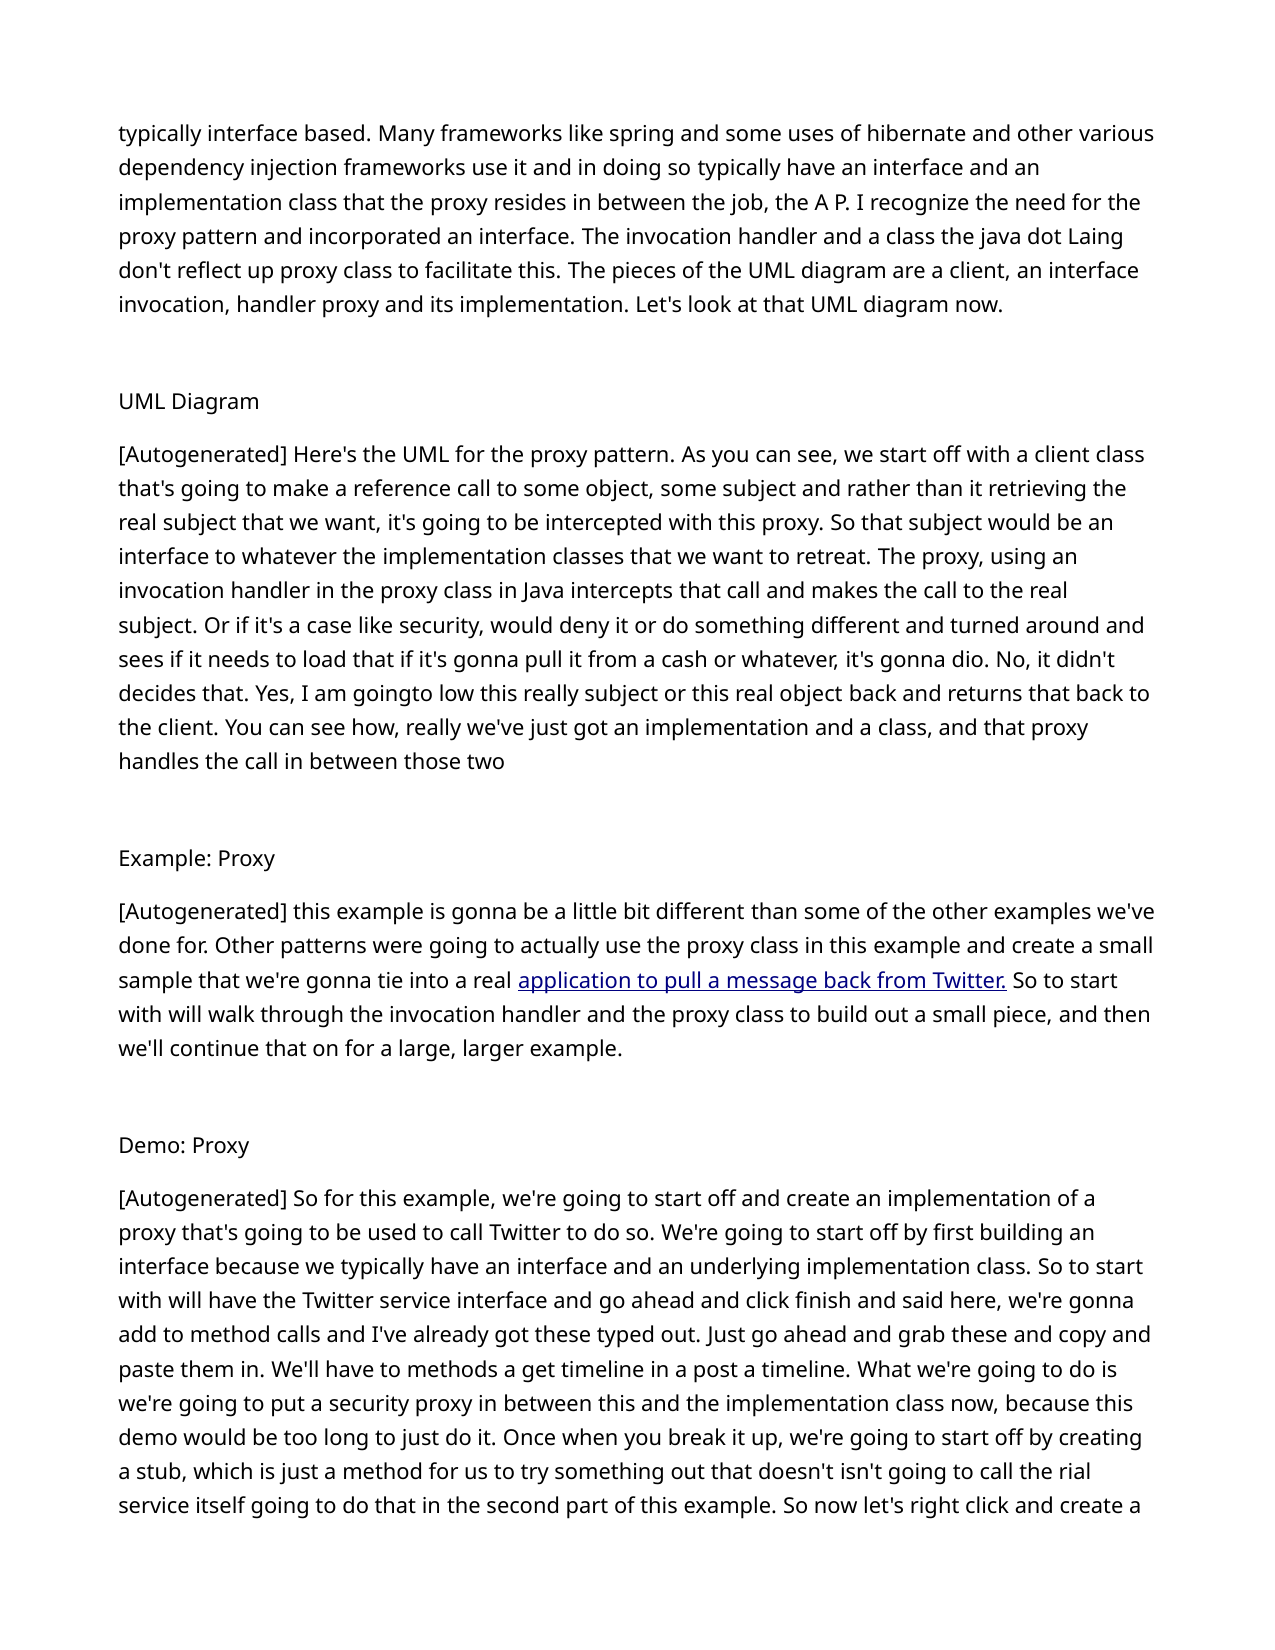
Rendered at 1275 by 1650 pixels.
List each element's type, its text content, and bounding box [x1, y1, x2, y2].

text [Autogenerated] Here's the UML for the proxy pattern. As you can see, we start off with a client class that's going to make a reference call to some object, some subject and rather than it retrieving the real subject that we want, it's going to be intercepted with this proxy. So that subject would be an interface to whatever the implementation classes that we want to retreat. The proxy, using an invocation handler in the proxy class in Java intercepts that call and makes the call to the real subject. Or if it's a case like security, would deny it or do something different and turned around and sees if it needs to load that if it's gonna pull it from a cash or whatever, it's gonna dio. No, it didn't decides that. Yes, I am goingto low this really subject or this real object back and returns that back to the client. You can see how, really we've just got an implementation and a class, and that proxy handles the call in between those two [118, 439, 1157, 776]
text [Autogenerated] this example is gonna be a little bit different than some of the other examples we've done for. Other patterns were going to actually use the proxy class in this example and create a small sample that we're gonna tie into a real application to pull a message back from Twitter. So to start with will walk through the invocation handler and the proxy class to build out a small piece, and then we'll continue that on for a large, larger example. [118, 896, 1157, 1063]
subtitle UML Diagram [118, 386, 1157, 415]
subtitle Example: Proxy [118, 843, 1157, 873]
subtitle Demo: Proxy [118, 1129, 1157, 1159]
text [Autogenerated] So for this example, we're going to start off and create an implementation of a proxy that's going to be used to call Twitter to do so. We're going to start off by first building an interface because we typically have an interface and an underlying implementation class. So to start with will have the Twitter service interface and go ahead and click finish and said here, we're gonna add to method calls and I've already got these typed out. Just go ahead and grab these and copy and paste them in. We'll have to methods a get timeline in a post a timeline. What we're going to do is we're going to put a security proxy in between this and the implementation class now, because this demo would be too long to just do it. Once when you break it up, we're going to start off by creating a stub, which is just a method for us to try something out that doesn't isn't going to call the rial service itself going to do that in the second part of this example. So now let's right click and create a [118, 1183, 1157, 1520]
text typically interface based. Many frameworks like spring and some uses of hibernate and other various dependency injection frameworks use it and in doing so typically have an interface and an implementation class that the proxy resides in between the job, the A P. I recognize the need for the proxy pattern and incorporated an interface. The invocation handler and a class the java dot Laing don't reflect up proxy class to facilitate this. The pieces of the UML diagram are a client, an interface invocation, handler proxy and its implementation. Let's look at that UML diagram now. [118, 118, 1157, 319]
